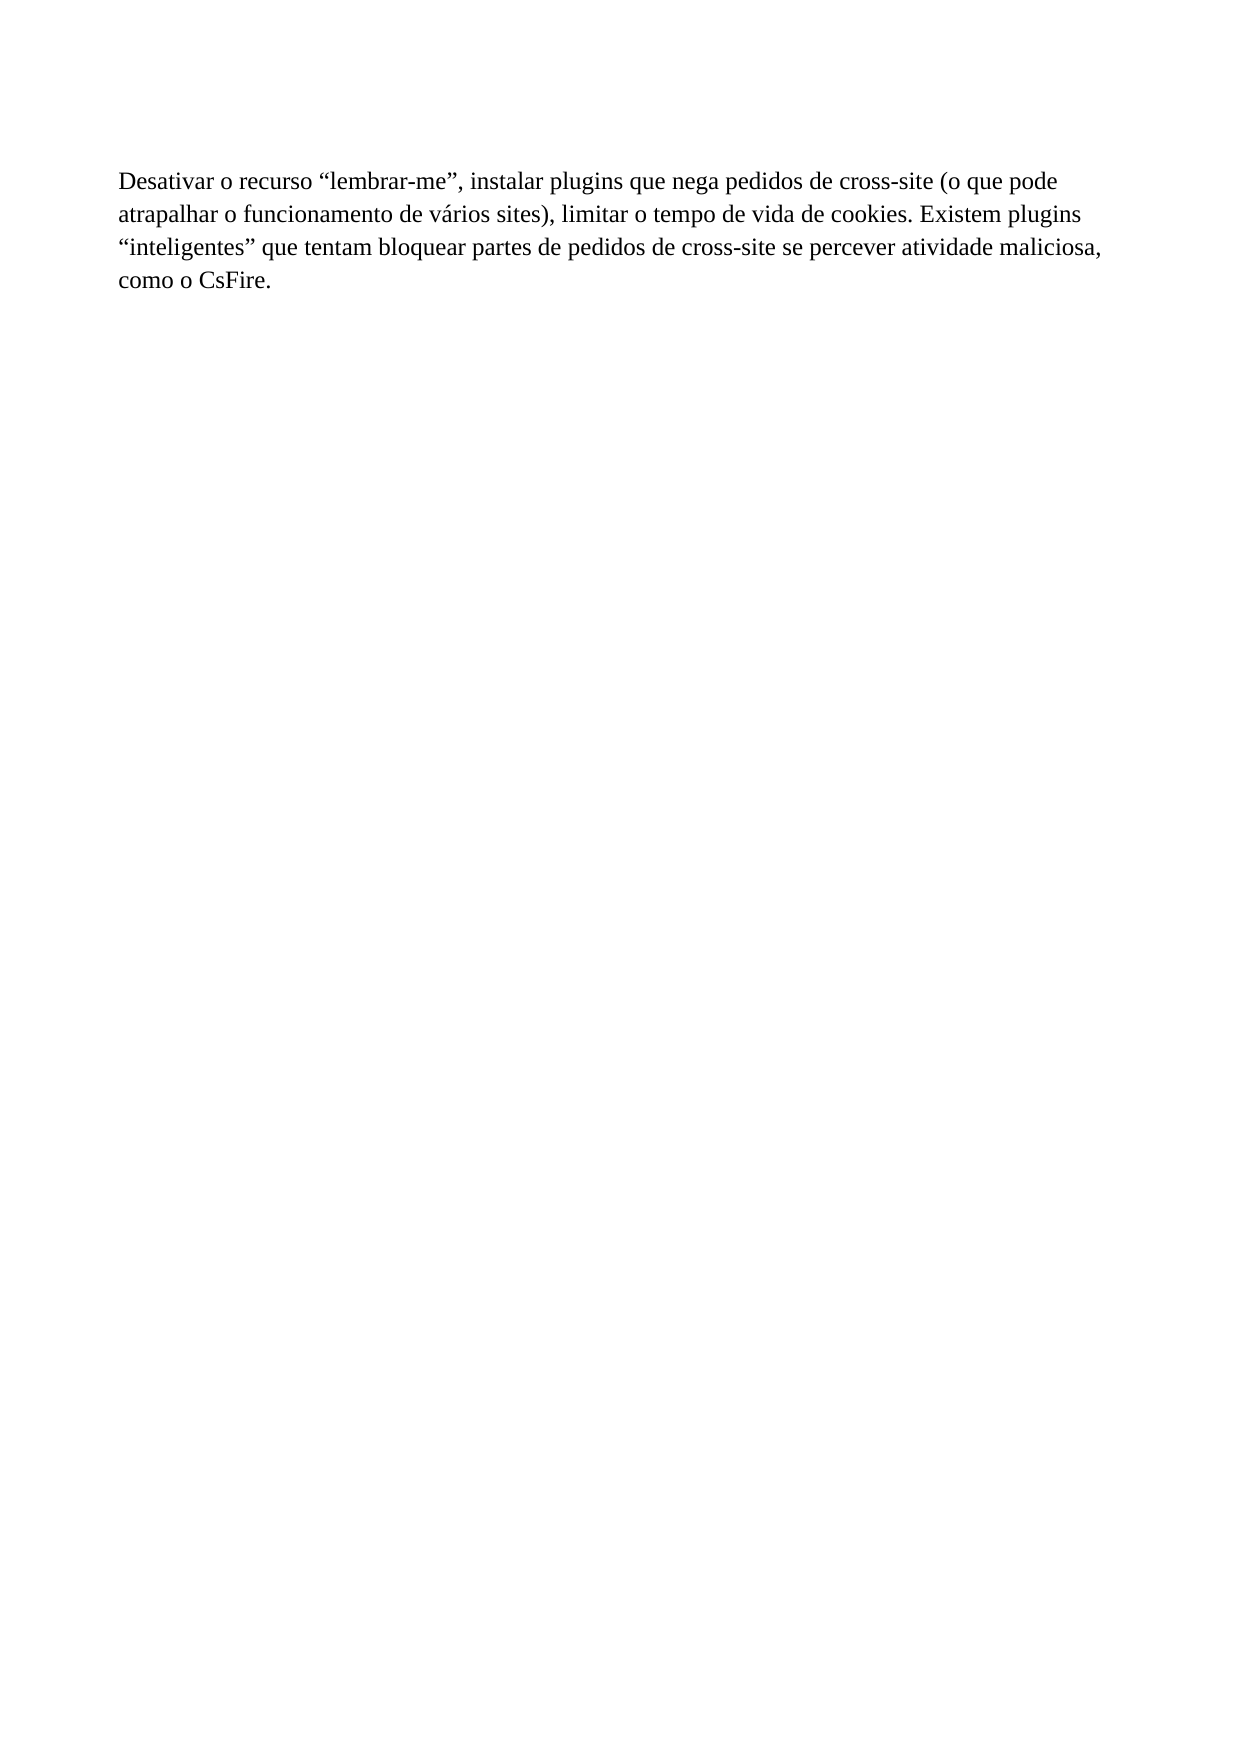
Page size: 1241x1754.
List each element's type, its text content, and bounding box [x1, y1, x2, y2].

text Desativar o recurso “lembrar-me”, instalar plugins que nega pedidos de cross-site (o que pode atrapalhar o funcionamento de vários sites), limitar o tempo de vida de cookies. Existem plugins “inteligentes” que tentam bloquear partes de pedidos de cross-site se percever atividade maliciosa, como o CsFire. [118, 166, 1122, 293]
